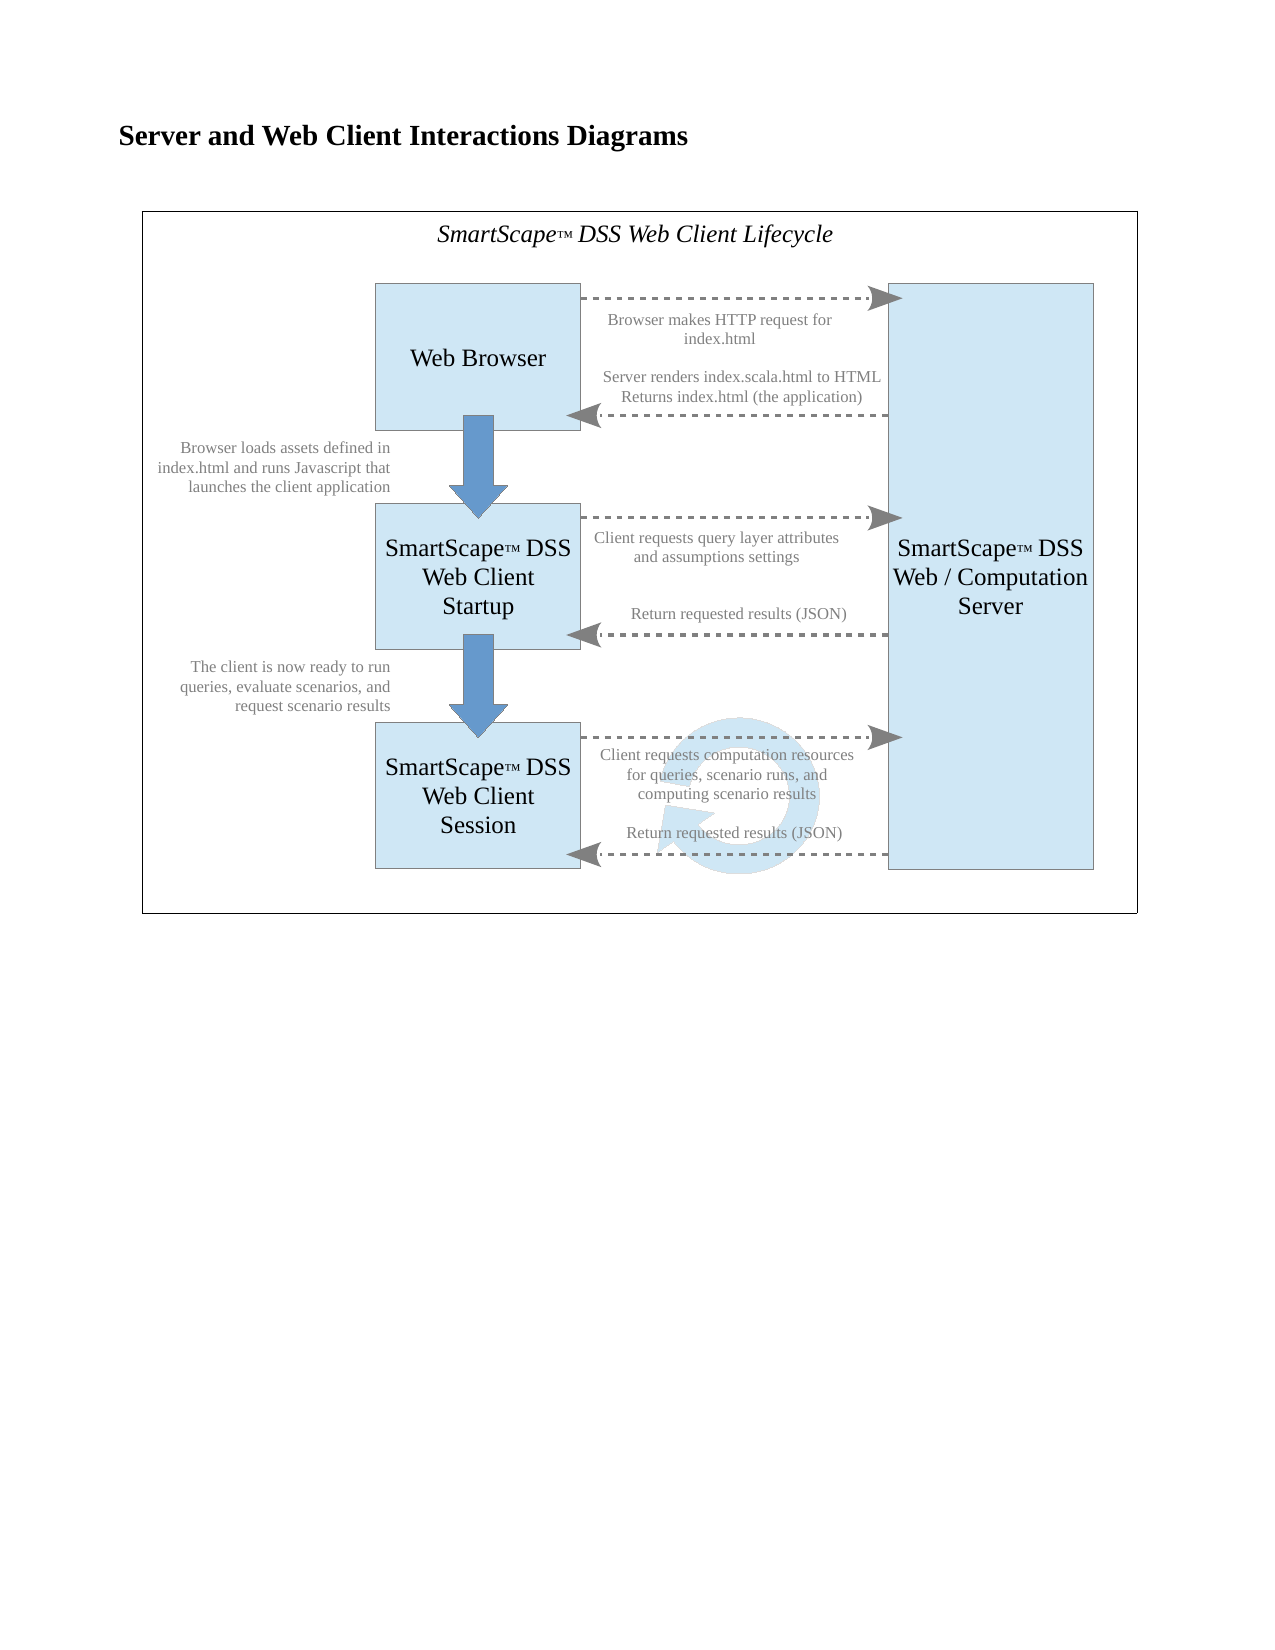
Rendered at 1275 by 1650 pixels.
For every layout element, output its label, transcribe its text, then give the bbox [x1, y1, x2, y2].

text Server and Web Client Interactions Diagrams [118, 118, 1157, 152]
text SmartScape™ DSS Web Client Lifecycle [151, 219, 1128, 248]
